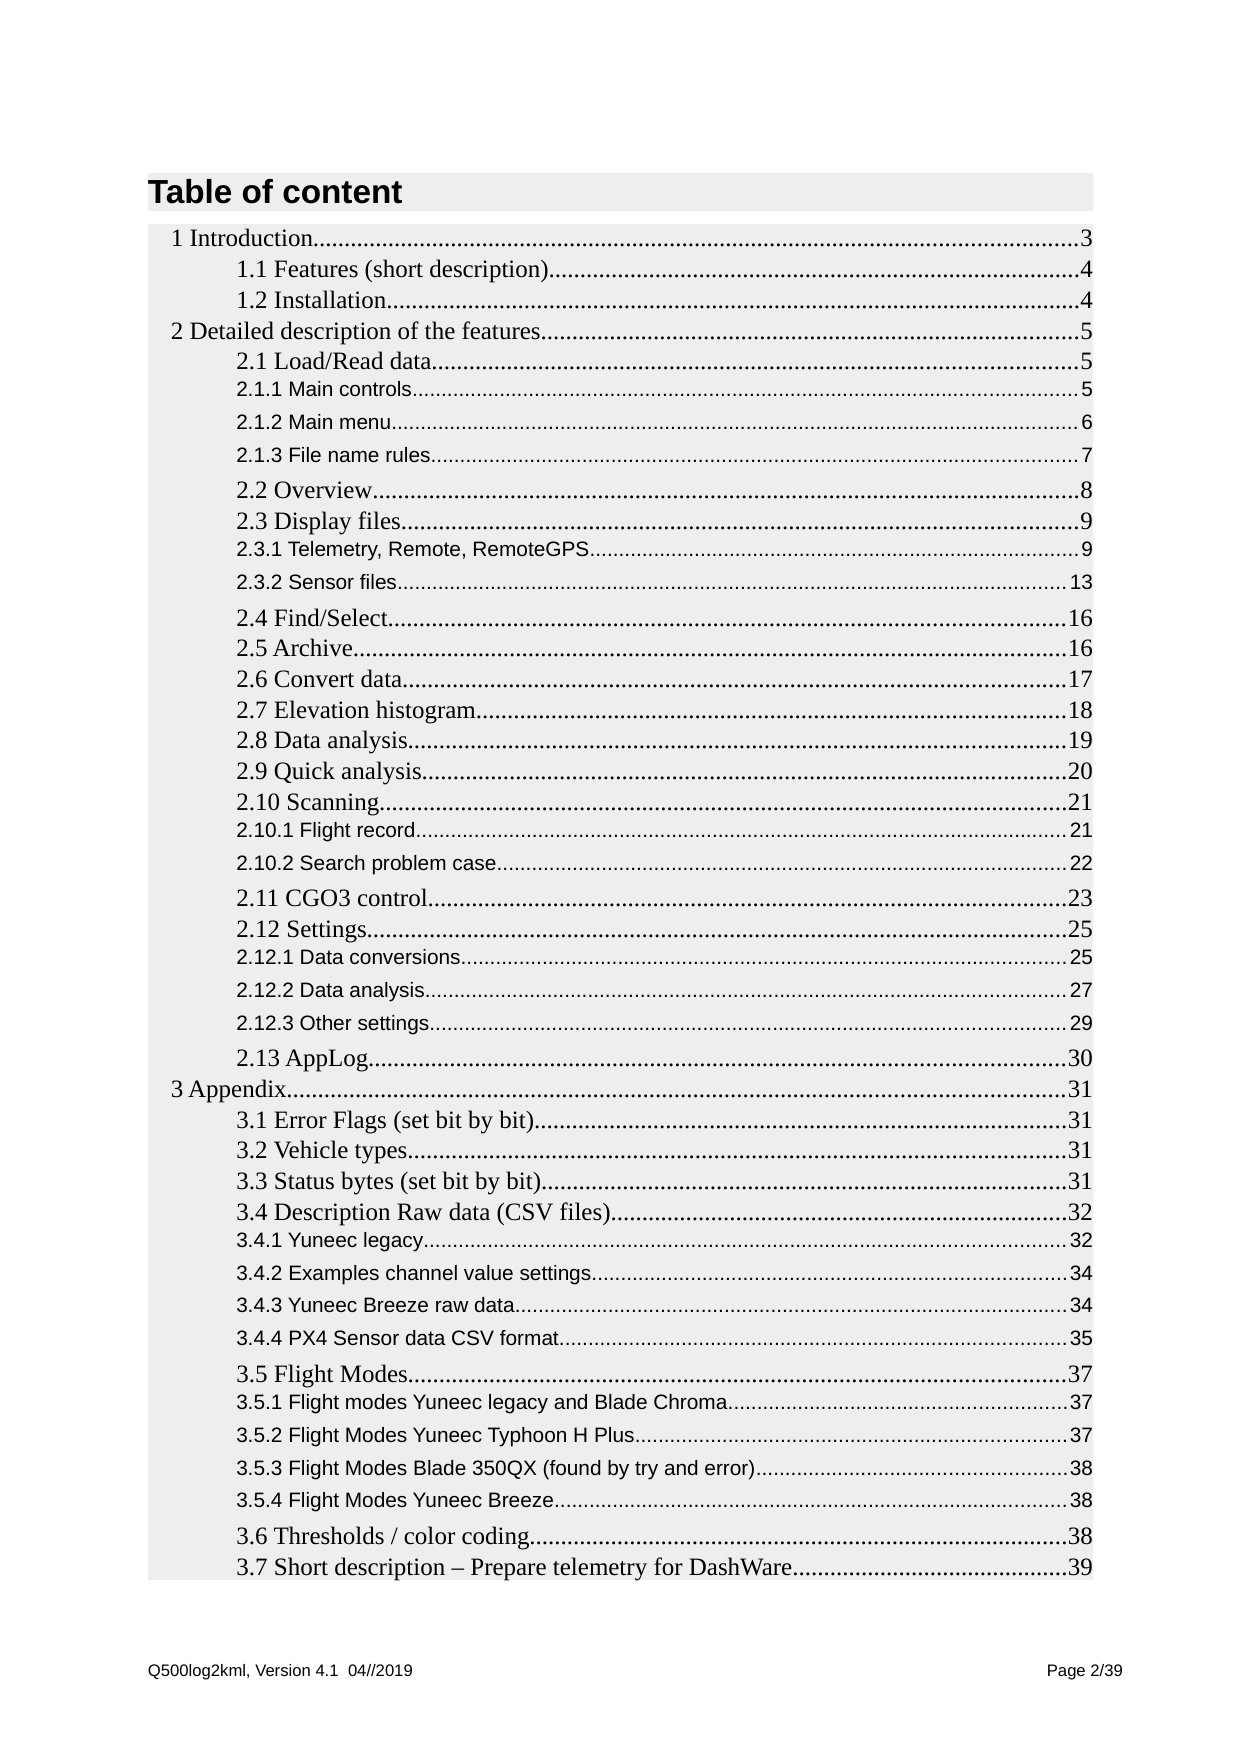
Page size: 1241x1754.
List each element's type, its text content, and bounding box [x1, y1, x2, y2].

text 3.4.2 Examples channel value settings 34 [236, 1261, 1093, 1284]
text 3.5.1 Flight modes Yuneec legacy and Blade Chroma 37 [236, 1390, 1093, 1414]
text 3.6 Thresholds / color coding 38 [236, 1521, 1093, 1550]
text 3 Appendix 31 [171, 1074, 1093, 1103]
text 2.8 Data analysis 19 [236, 726, 1093, 754]
text 3.5.4 Flight Modes Yuneec Breeze 38 [236, 1488, 1093, 1512]
text 2.12.3 Other settings 29 [236, 1011, 1093, 1034]
text 2.11 CGO3 control 23 [236, 883, 1093, 912]
text 2.1.3 File name rules 7 [236, 443, 1093, 467]
text 3.4 Description Raw data (CSV files) 32 [236, 1197, 1093, 1226]
text 2.1.1 Main controls 5 [236, 377, 1093, 401]
text 2.1.2 Main menu 6 [236, 410, 1093, 434]
text 2.12 Settings 25 [236, 914, 1093, 943]
text 3.7 Short description – Prepare telemetry for DashWare 39 [236, 1552, 1093, 1580]
text 3.5.2 Flight Modes Yuneec Typhoon H Plus 37 [236, 1422, 1093, 1446]
text 2.12.2 Data analysis 27 [236, 978, 1093, 1002]
text 2.10 Scanning 21 [236, 787, 1093, 816]
text 2.3 Display files 9 [236, 506, 1093, 535]
text 2.6 Convert data 17 [236, 664, 1093, 693]
text 2.1 Load/Read data 5 [236, 346, 1093, 375]
text 3.5.3 Flight Modes Blade 350QX (found by try and error) 38 [236, 1455, 1093, 1479]
text 3.4.4 PX4 Sensor data CSV format 35 [236, 1326, 1093, 1350]
text 2 Detailed description of the features 5 [171, 316, 1093, 344]
text 1.1 Features (short description) 4 [236, 254, 1093, 283]
text 2.4 Find/Select 16 [236, 603, 1093, 631]
text 3.4.1 Yuneec legacy 32 [236, 1228, 1093, 1252]
text 2.9 Quick analysis 20 [236, 756, 1093, 785]
text 3.1 Error Flags (set bit by bit) 31 [236, 1105, 1093, 1133]
text 1 Introduction 3 [171, 223, 1093, 252]
text 2.3.1 Telemetry, Remote, RemoteGPS 9 [236, 537, 1093, 561]
text 1.2 Installation 4 [236, 285, 1093, 314]
text 3.5 Flight Modes 37 [236, 1359, 1093, 1388]
text 3.2 Vehicle types 31 [236, 1136, 1093, 1164]
text 2.12.1 Data conversions 25 [236, 945, 1093, 969]
text 2.3.2 Sensor files 13 [236, 570, 1093, 594]
text 3.3 Status bytes (set bit by bit) 31 [236, 1166, 1093, 1195]
text 2.7 Elevation histogram 18 [236, 695, 1093, 724]
text 2.10.2 Search problem case 22 [236, 851, 1093, 874]
text 3.4.3 Yuneec Breeze raw data 34 [236, 1293, 1093, 1317]
text 2.13 AppLog 30 [236, 1043, 1093, 1072]
subtitle Table of content [148, 173, 1093, 211]
text 2.2 Overview 8 [236, 476, 1093, 504]
text 2.10.1 Flight record 21 [236, 818, 1093, 842]
text 2.5 Archive 16 [236, 633, 1093, 662]
